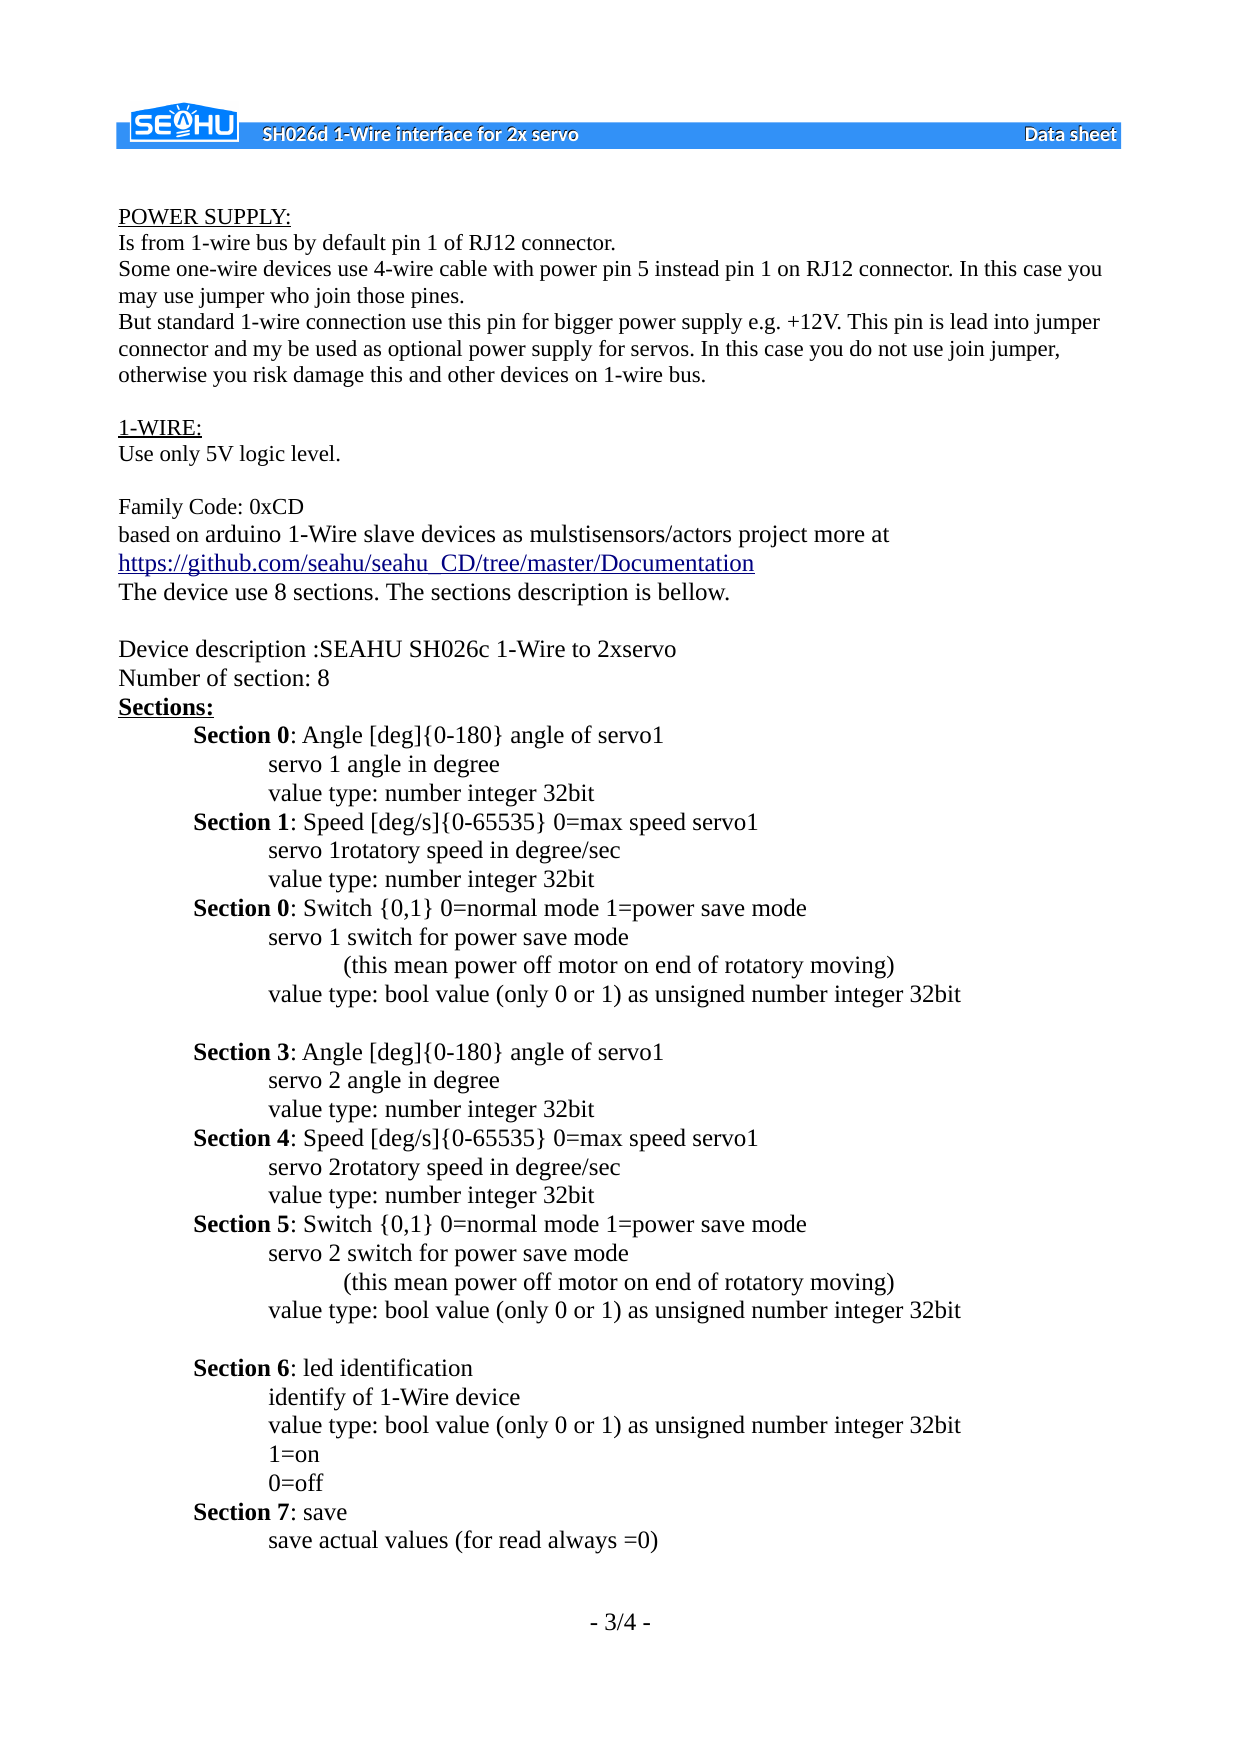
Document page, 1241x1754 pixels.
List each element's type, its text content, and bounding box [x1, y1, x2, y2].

text Section 0: Angle [deg]{0-180} angle of servo1 [118, 720, 1122, 749]
text Family Code: 0xCD [118, 493, 1122, 519]
text Section 6: led identification [118, 1353, 1122, 1382]
text Section 5: Switch {0,1} 0=normal mode 1=power save mode [118, 1209, 1122, 1238]
text Section 4: Speed [deg/s]{0-65535} 0=max speed servo1 [118, 1123, 1122, 1152]
text Some one-wire devices use 4-wire cable with power pin 5 instead pin 1 on RJ12 connector. In this case you may use jumper who join those pines. [118, 256, 1122, 308]
text based on arduino 1-Wire slave devices as mulstisensors/actors project more at https://github.com/seahu/seahu_CD/tree/master/Documentation [118, 519, 1122, 577]
text 0=off [118, 1468, 1122, 1497]
text value type: number integer 32bit [118, 1094, 1122, 1123]
text value type: bool value (only 0 or 1) as unsigned number integer 32bit [118, 1295, 1122, 1324]
text servo 1 angle in degree [118, 749, 1122, 778]
text value type: number integer 32bit [118, 864, 1122, 893]
text But standard 1-wire connection use this pin for bigger power supply e.g. +12V. This pin is lead into jumper connector and my be used as optional power supply for servos. In this case you do not use join jumper, otherwise you risk damage this and other devices on 1-wire bus. [118, 308, 1122, 387]
text Section 7: save [118, 1497, 1122, 1525]
text Section 1: Speed [deg/s]{0-65535} 0=max speed servo1 [118, 807, 1122, 835]
text Section 3: Angle [deg]{0-180} angle of servo1 [118, 1037, 1122, 1065]
text servo 2rotatory speed in degree/sec [118, 1152, 1122, 1180]
text value type: number integer 32bit [118, 1180, 1122, 1209]
text servo 2 angle in degree [118, 1065, 1122, 1094]
text Device description :SEAHU SH026c 1-Wire to 2xservo [118, 634, 1122, 663]
text 1=on [118, 1439, 1122, 1468]
text 1-WIRE: [118, 414, 1122, 440]
text The device use 8 sections. The sections description is bellow. [118, 577, 1122, 605]
text servo 1 switch for power save mode (this mean power off motor on end of rotatory moving) [118, 922, 1122, 979]
text Section 0: Switch {0,1} 0=normal mode 1=power save mode [118, 893, 1122, 922]
text Number of section: 8 [118, 663, 1122, 692]
text POWER SUPPLY: [118, 203, 1122, 229]
text value type: bool value (only 0 or 1) as unsigned number integer 32bit [118, 1410, 1122, 1439]
text servo 2 switch for power save mode (this mean power off motor on end of rotatory moving) [118, 1238, 1122, 1295]
text save actual values (for read always =0) [118, 1525, 1122, 1554]
picture [129, 101, 239, 142]
text value type: number integer 32bit [118, 778, 1122, 807]
text Use only 5V logic level. [118, 440, 1122, 466]
text identify of 1-Wire device [118, 1382, 1122, 1410]
text Is from 1-wire bus by default pin 1 of RJ12 connector. [118, 229, 1122, 256]
text value type: bool value (only 0 or 1) as unsigned number integer 32bit [118, 979, 1122, 1008]
text servo 1rotatory speed in degree/sec [118, 835, 1122, 864]
text Sections: [118, 692, 1122, 720]
